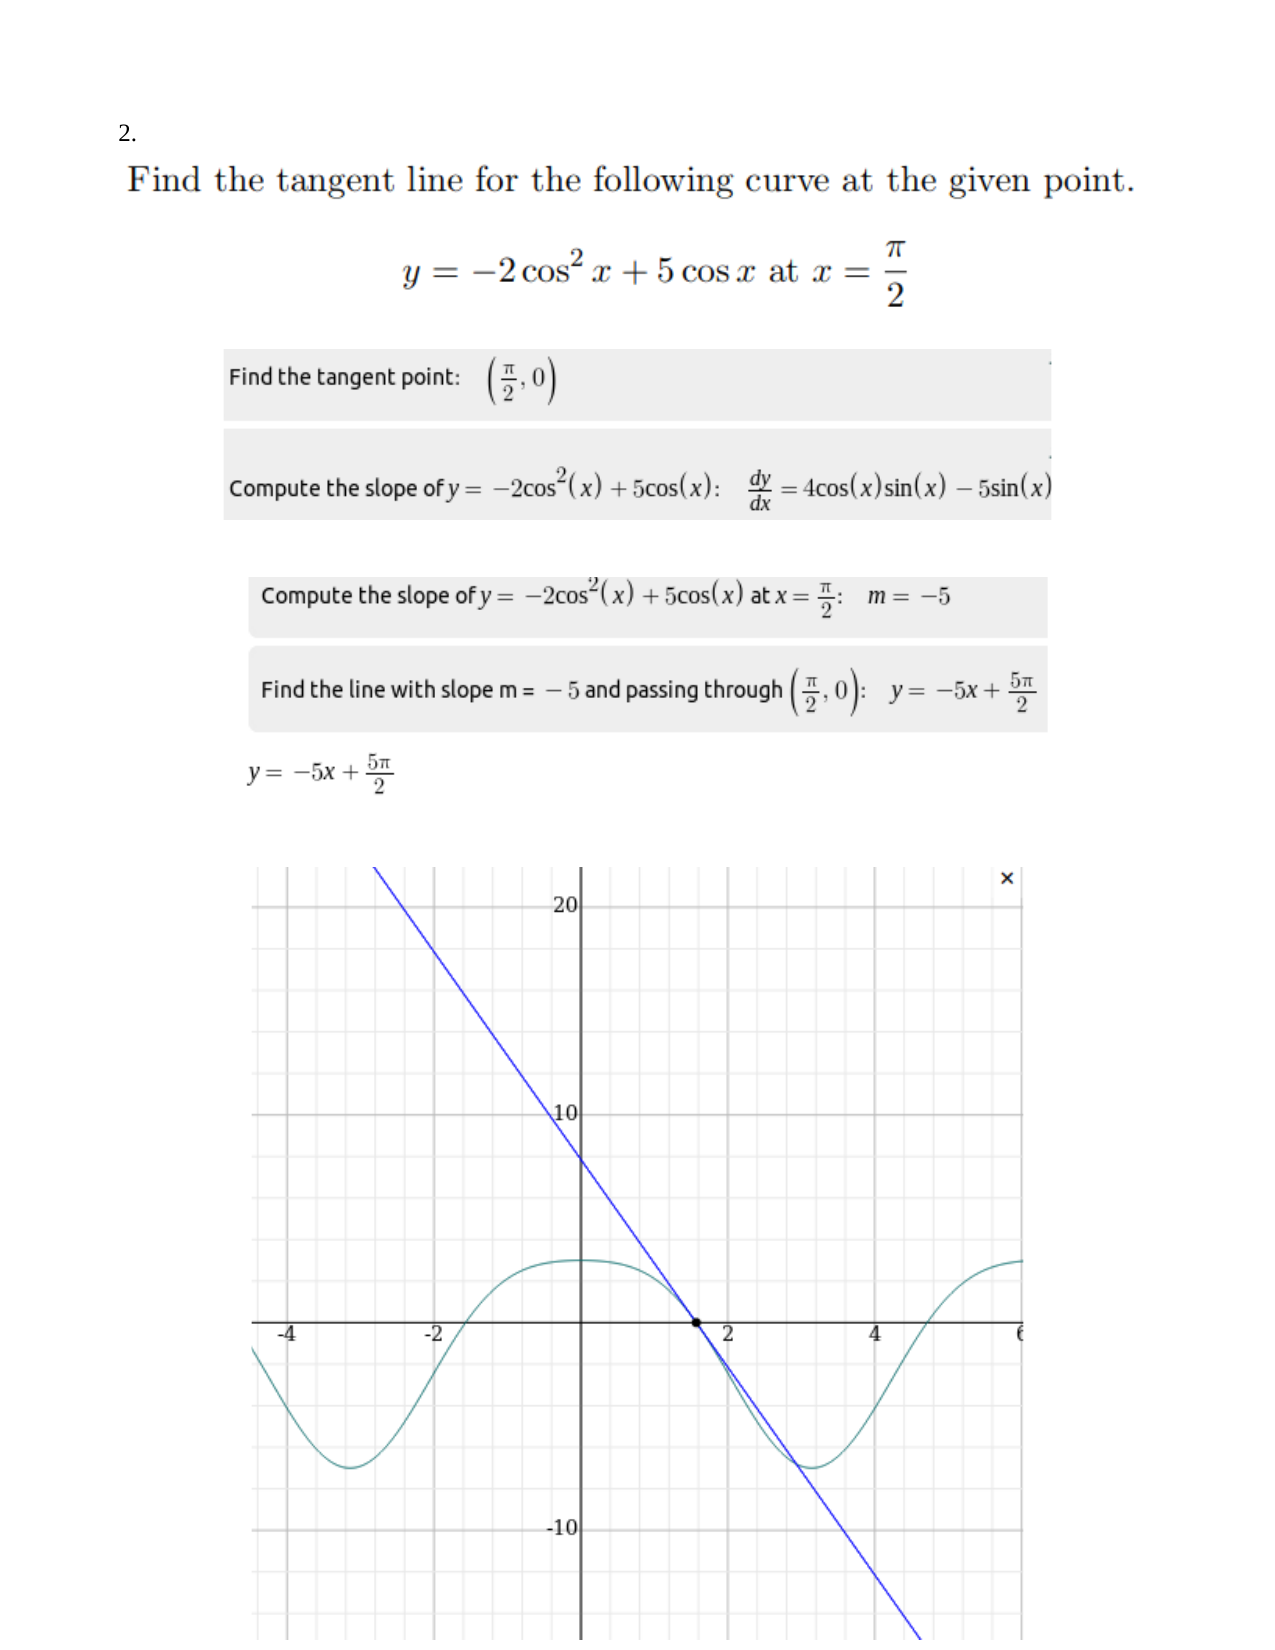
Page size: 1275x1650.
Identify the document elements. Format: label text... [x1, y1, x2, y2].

text 2. [118, 118, 1157, 146]
picture [223, 349, 1052, 520]
picture [251, 867, 1024, 1640]
picture [118, 146, 1157, 321]
picture [227, 577, 1048, 811]
